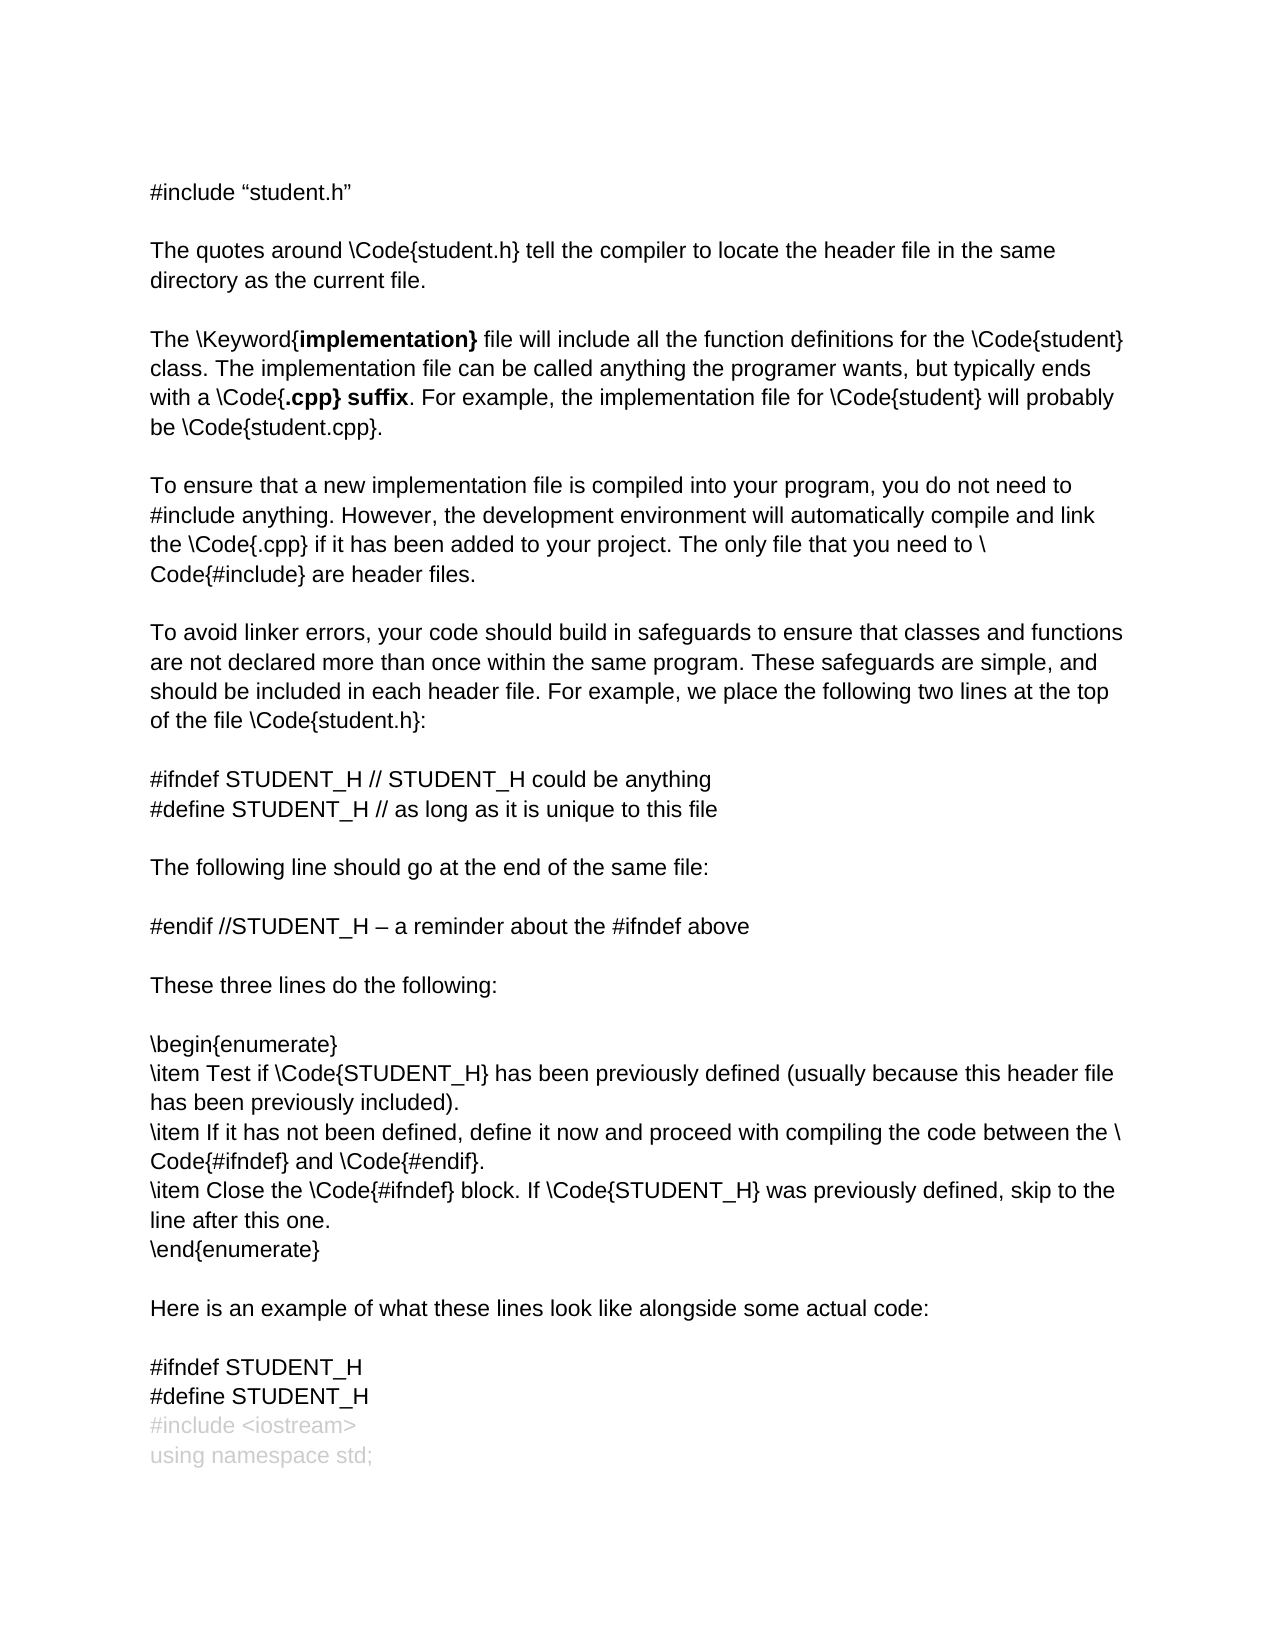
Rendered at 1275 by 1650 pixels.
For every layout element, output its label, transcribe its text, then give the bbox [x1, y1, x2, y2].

text using namespace std; [150, 1442, 1125, 1468]
text #ifndef STUDENT_H // STUDENT_H could be anything [150, 767, 1125, 792]
text To avoid linker errors, your code should build in safeguards to ensure that classes and functions are not declared more than once within the same program. These safeguards are simple, and should be included in each header file. For example, we place the following two lines at the top of the file \Code{student.h}: [150, 620, 1125, 734]
text #ifndef STUDENT_H [150, 1325, 1125, 1380]
text #define STUDENT_H // as long as it is unique to this file [150, 796, 1125, 822]
text Here is an example of what these lines look like alongside some actual code: [150, 1266, 1125, 1321]
text These three lines do the following: [150, 972, 1125, 998]
text \item Close the \Code{#ifndef} block. If \Code{STUDENT_H} was previously defined, skip to the line after this one. [150, 1178, 1125, 1233]
text To ensure that a new implementation file is compiled into your program, you do not need to #include anything. However, the development environment will automatically compile and link the \Code{.cpp} if it has been added to your project. The only file that you need to \Code{#include} are header files. [150, 473, 1125, 587]
text The \Keyword{implementation} file will include all the function definitions for the \Code{student} class. The implementation file can be called anything the programer wants, but typically ends with a \Code{.cpp} suffix. For example, the implementation file for \Code{student} will probably be \Code{student.cpp}. [150, 326, 1125, 440]
text #include <iostream> [150, 1413, 1125, 1439]
text \end{enumerate} [150, 1237, 1125, 1262]
text \item If it has not been defined, define it now and proceed with compiling the code between the \Code{#ifndef} and \Code{#endif}. [150, 1119, 1125, 1174]
text The following line should go at the end of the same file: [150, 855, 1125, 881]
text #include “student.h” [150, 179, 1125, 205]
text #endif //STUDENT_H – a reminder about the #ifndef above [150, 914, 1125, 939]
text \begin{enumerate} [150, 1031, 1125, 1057]
text The quotes around \Code{student.h} tell the compiler to locate the header file in the same directory as the current file. [150, 238, 1125, 293]
text #define STUDENT_H [150, 1384, 1125, 1409]
text \item Test if \Code{STUDENT_H} has been previously defined (usually because this header file has been previously included). [150, 1061, 1125, 1116]
